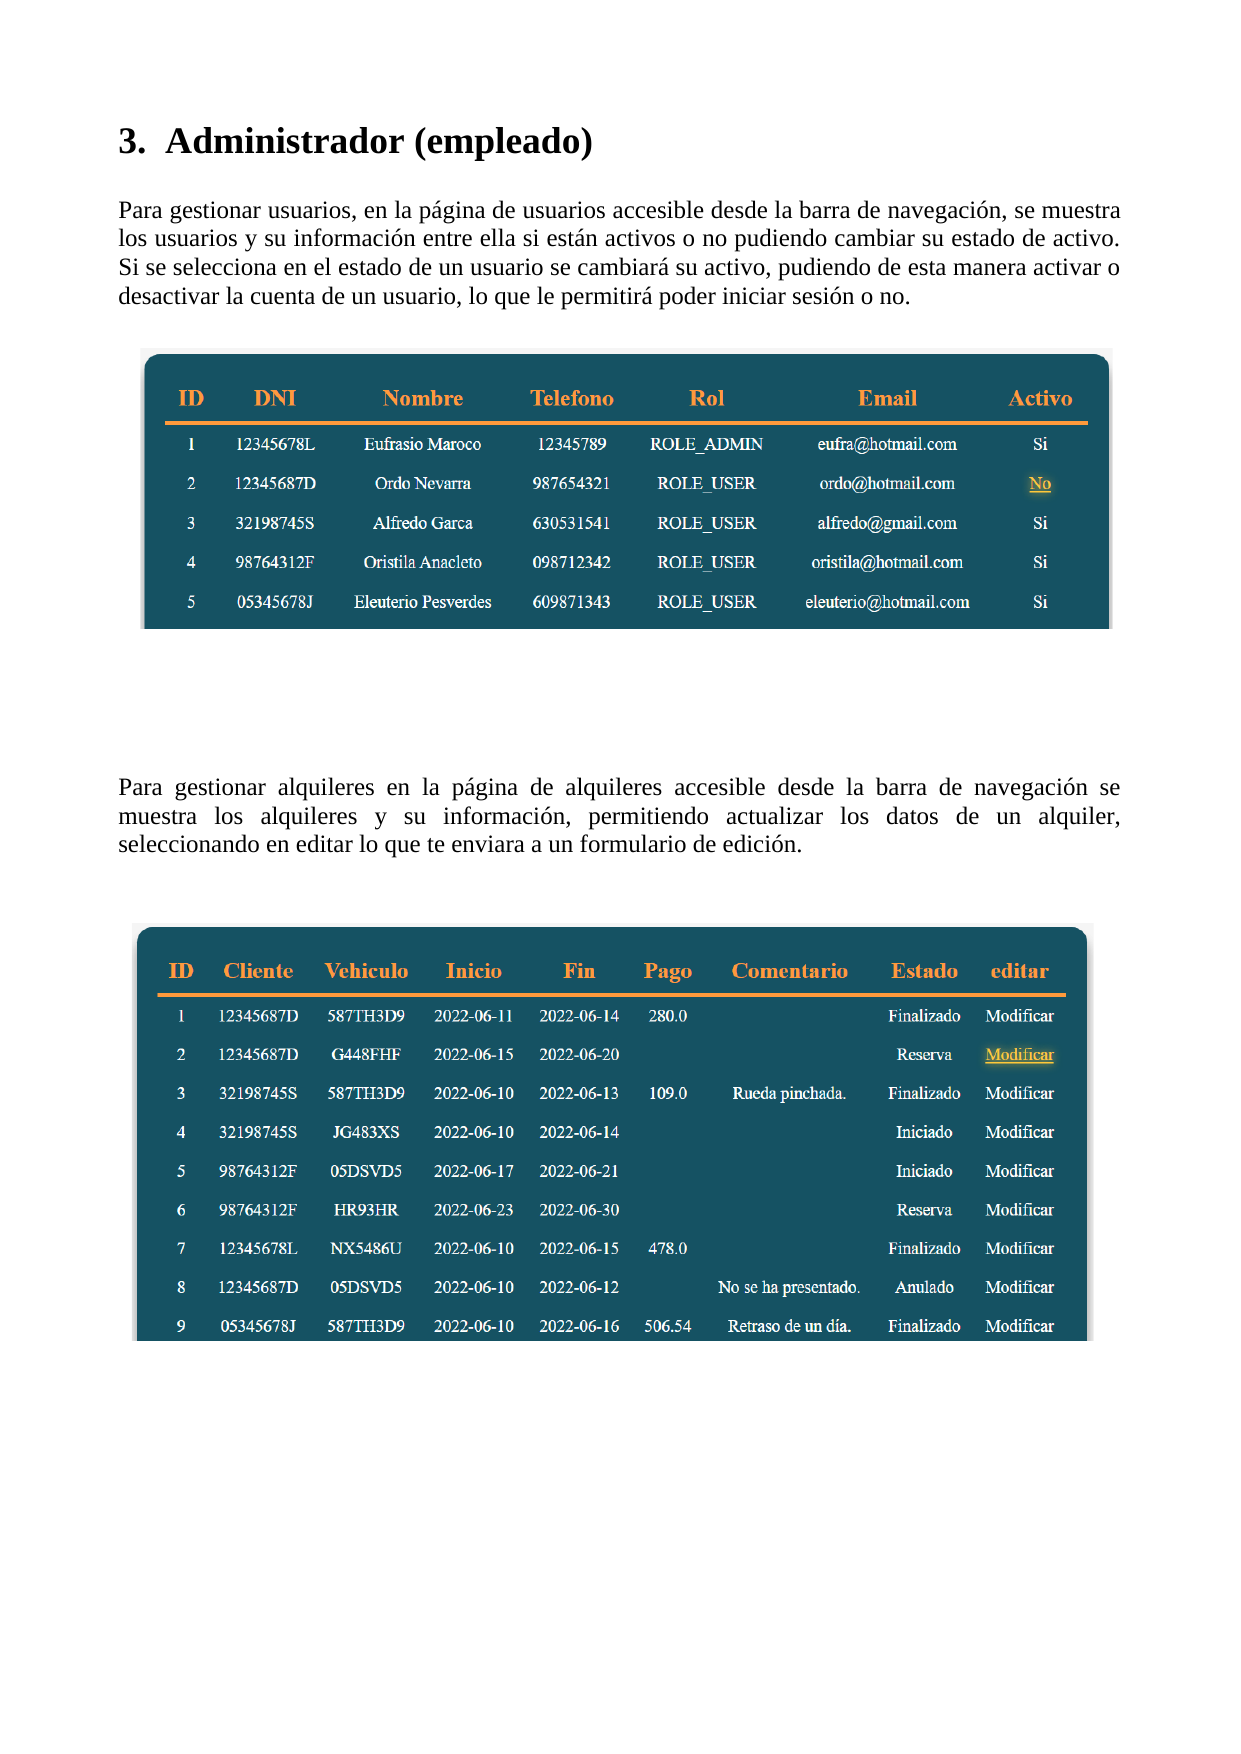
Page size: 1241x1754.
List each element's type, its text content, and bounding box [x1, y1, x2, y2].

text 3. Administrador (empleado) [118, 118, 1122, 161]
text Para gestionar usuarios, en la página de usuarios accesible desde la barra de navegación, se muestra los usuarios y su información entre ella si están activos o no pudiendo cambiar su estado de activo. Si se selecciona en el estado de un usuario se cambiará su activo, pudiendo de esta manera activar o desactivar la cuenta de un usuario, lo que le permitirá poder iniciar sesión o no. [118, 195, 1122, 310]
picture [140, 348, 1113, 629]
picture [131, 923, 1094, 1341]
text Para gestionar alquileres en la página de alquileres accesible desde la barra de navegación se muestra los alquileres y su información, permitiendo actualizar los datos de un alquiler, seleccionando en editar lo que te enviara a un formulario de edición. [118, 772, 1122, 858]
